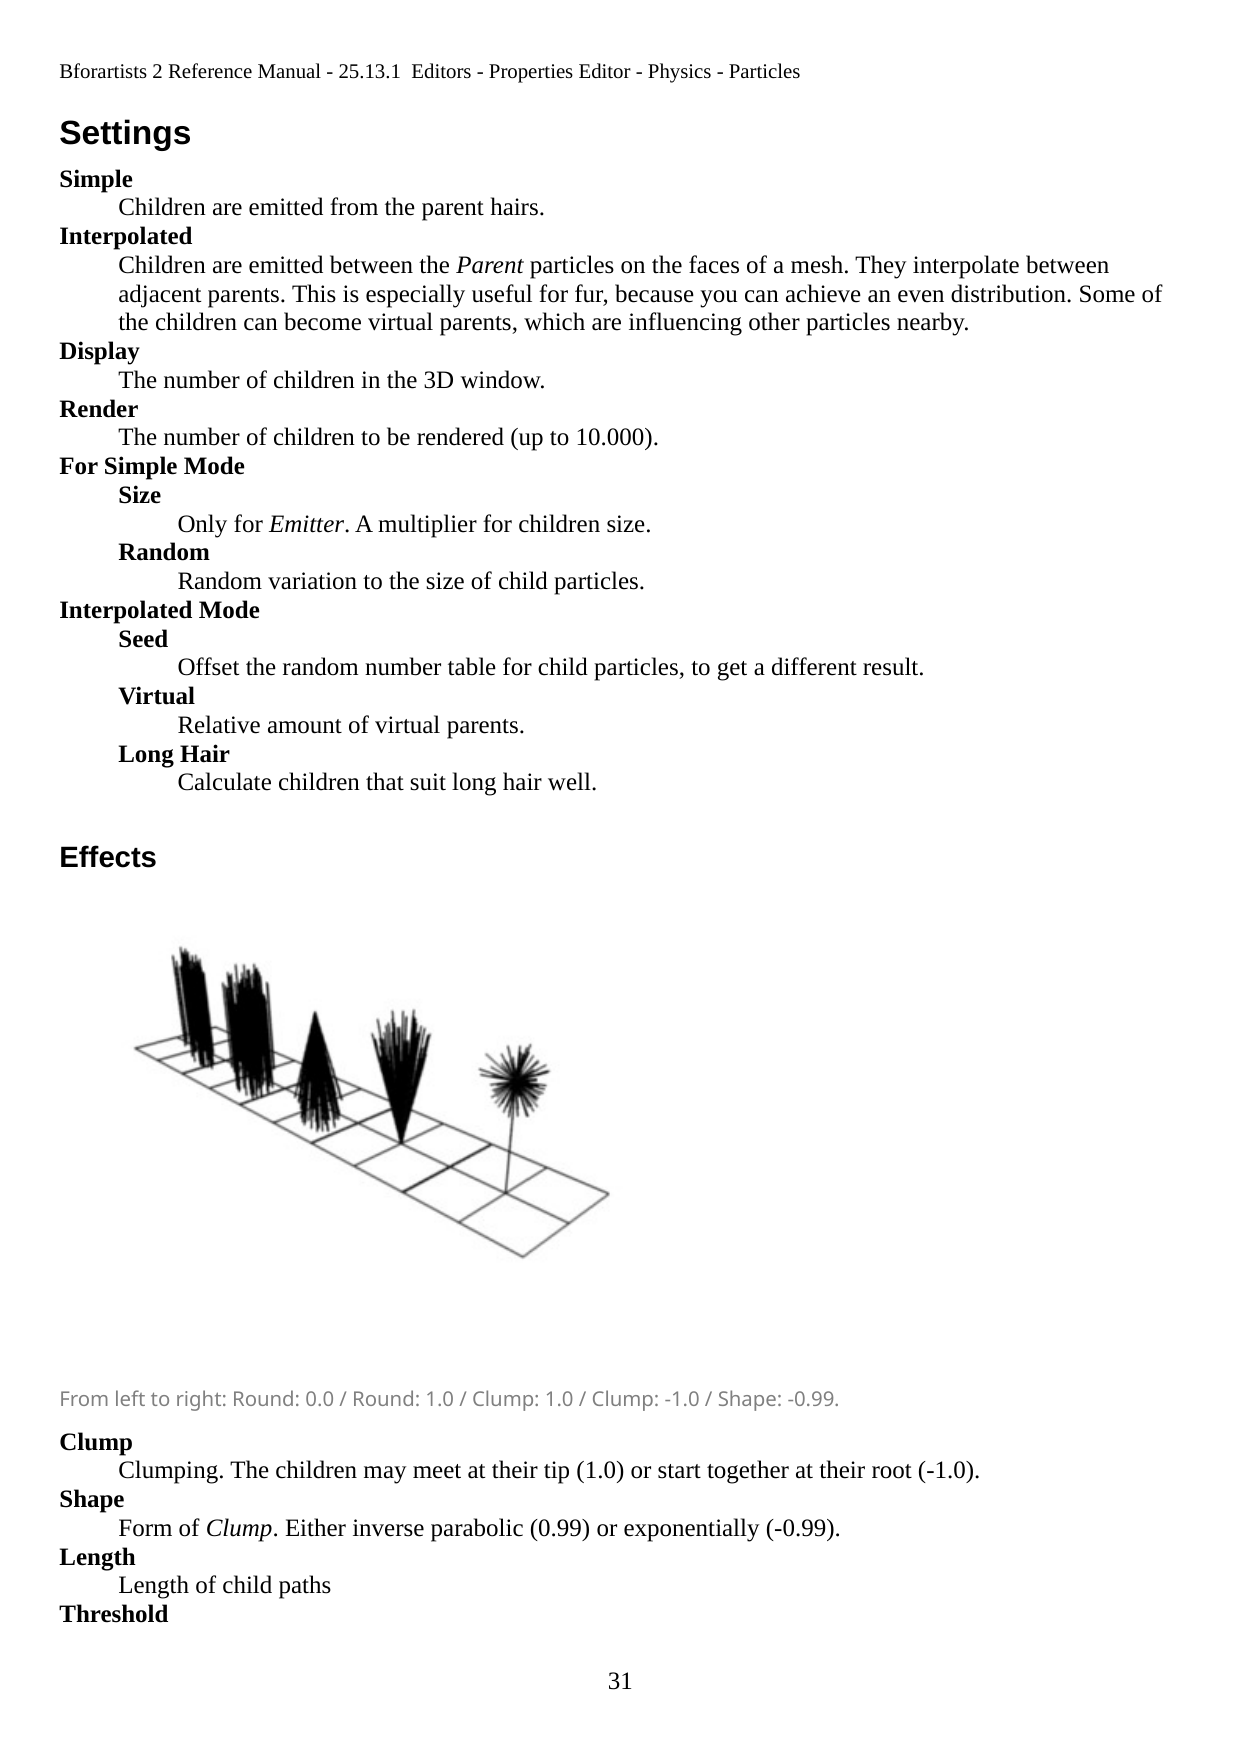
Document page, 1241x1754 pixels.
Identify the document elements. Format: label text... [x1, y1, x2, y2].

subtitle Size [118, 480, 1181, 509]
list Children are emitted from the parent hairs. [118, 192, 1181, 221]
subtitle Length [59, 1542, 1181, 1571]
picture [59, 886, 684, 1356]
list The number of children in the 3D window. [118, 365, 1181, 394]
text From left to right: Round: 0.0 / Round: 1.0 / Clump: 1.0 / Clump: -1.0 / Shape: -0.99. [59, 1381, 1181, 1412]
subtitle Threshold [59, 1599, 1181, 1628]
subtitle Interpolated Mode [59, 595, 1181, 624]
list Form of Clump. Either inverse parabolic (0.99) or exponentially (-0.99). [118, 1513, 1181, 1542]
subtitle Interpolated [59, 221, 1181, 250]
subtitle Shape [59, 1484, 1181, 1513]
list Clumping. The children may meet at their tip (1.0) or start together at their root (-1.0). [118, 1456, 1181, 1484]
list Children are emitted between the Parent particles on the faces of a mesh. They interpolate between adjacent parents. This is especially useful for fur, because you can achieve an even distribution. Some of the children can become virtual parents, which are influencing other particles nearby. [118, 250, 1181, 336]
list The number of children to be rendered (up to 10.000). [118, 422, 1181, 451]
list Random variation to the size of child particles. [177, 566, 1181, 595]
subtitle Long Hair [118, 739, 1181, 767]
subtitle Virtual [118, 681, 1181, 710]
subtitle Clump [59, 1427, 1181, 1456]
subtitle Display [59, 336, 1181, 365]
list Only for Emitter. A multiplier for children size. [177, 509, 1181, 537]
subtitle For Simple Mode [59, 451, 1181, 480]
subtitle Settings [59, 113, 1181, 151]
list Relative amount of virtual parents. [177, 710, 1181, 739]
subtitle Random [118, 537, 1181, 566]
list Offset the random number table for child particles, to get a different result. [177, 652, 1181, 681]
subtitle Effects [59, 840, 1181, 874]
list Calculate children that suit long hair well. [177, 767, 1181, 796]
list Length of child paths [118, 1571, 1181, 1599]
subtitle Simple [59, 164, 1181, 192]
subtitle Render [59, 394, 1181, 422]
subtitle Seed [118, 624, 1181, 652]
